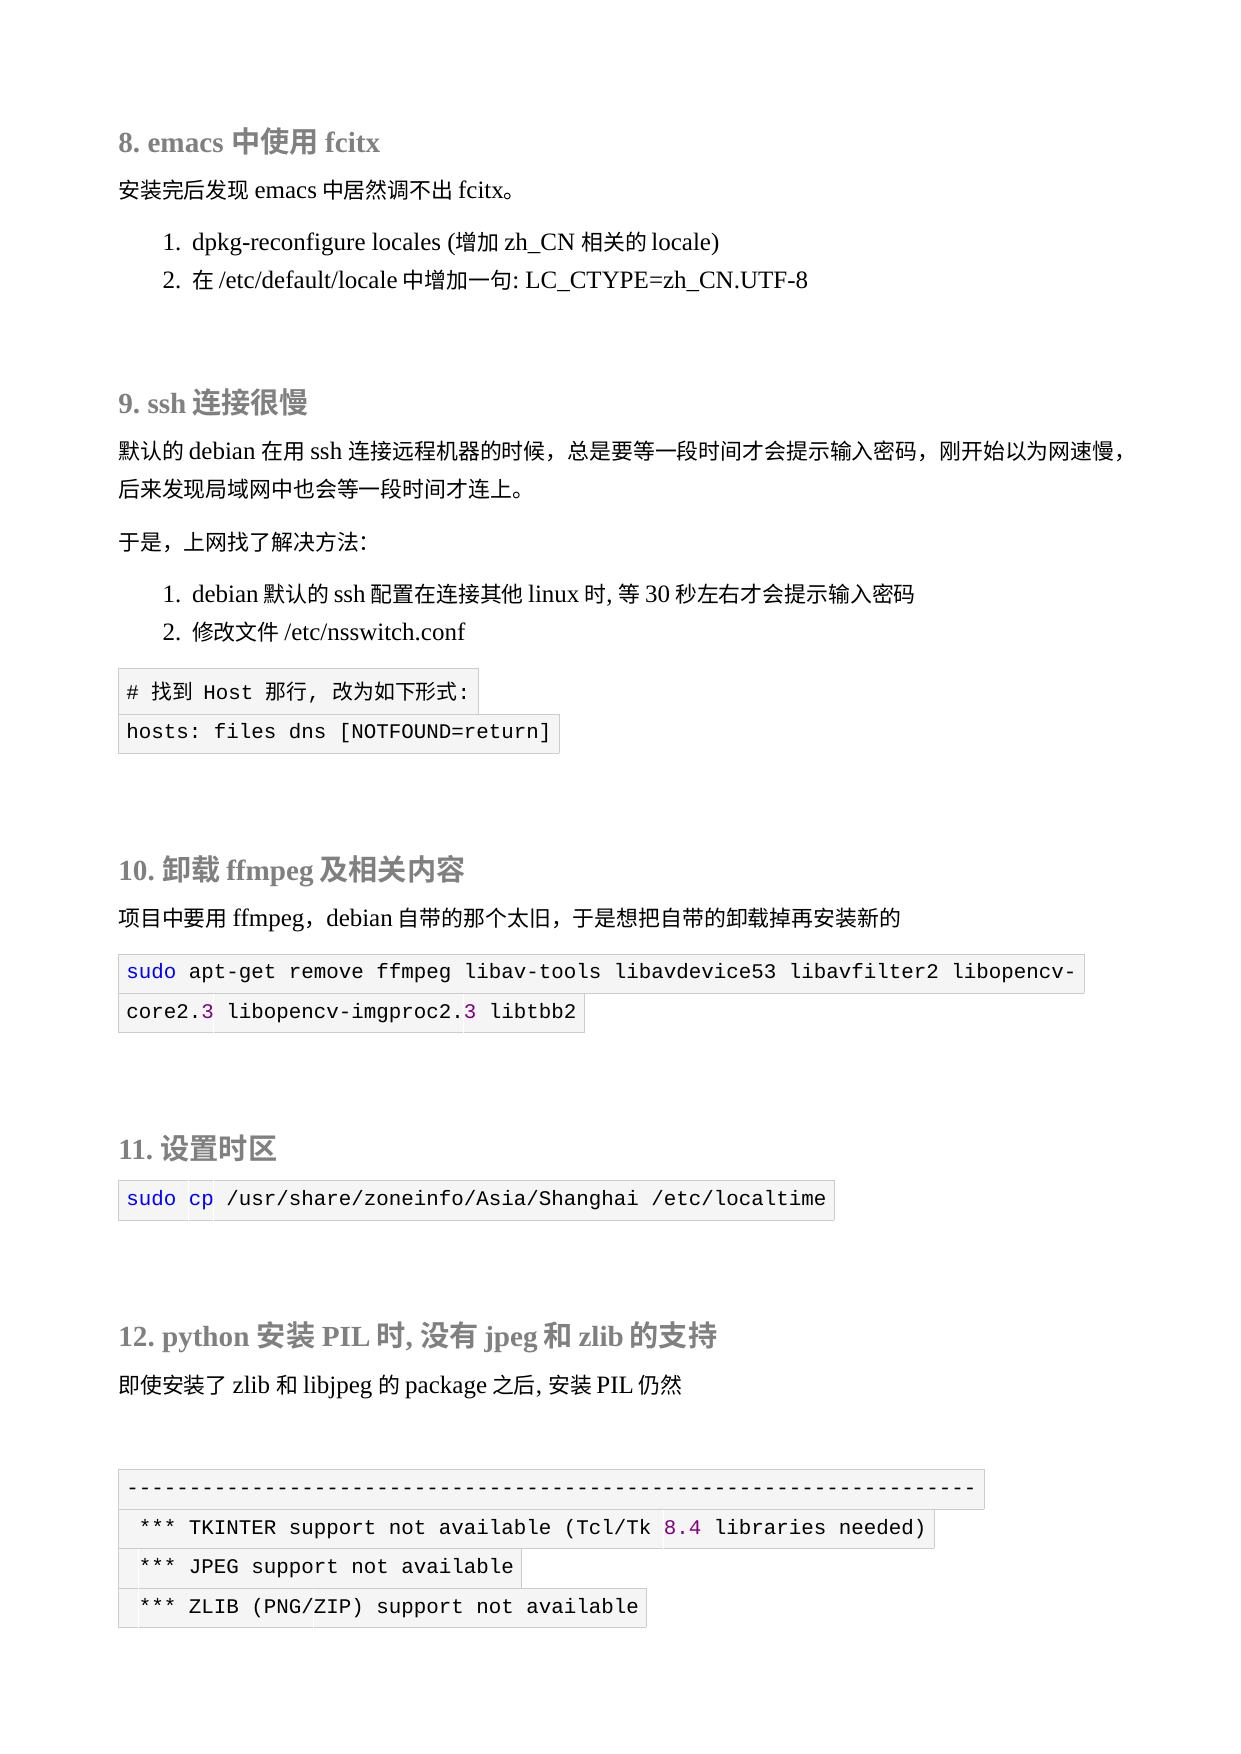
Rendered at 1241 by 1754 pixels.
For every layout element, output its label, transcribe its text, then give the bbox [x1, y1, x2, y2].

text [935, 1509, 1122, 1548]
text 于是，上网找了解决方法： [118, 525, 1122, 556]
list 修改文件 /etc/nsswitch.conf [162, 615, 1122, 647]
text *** TKINTER support not available (Tcl/Tk 8.4 libraries needed) [119, 1510, 934, 1548]
text *** JPEG support not available [119, 1549, 521, 1588]
text -------------------------------------------------------------------- [985, 1469, 1122, 1509]
text 默认的 debian 在用 ssh 连接远程机器的时候，总是要等一段时间才会提示输入密码，刚开始以为网速慢，后来发现局域网中也会等一段时间才连上。 [118, 434, 1122, 504]
text [835, 1180, 1122, 1220]
subtitle 10. 卸载ffmpeg及相关内容 [118, 846, 1122, 888]
text # 找到 Host 那行, 改为如下形式: [119, 669, 478, 714]
subtitle 8. emacs 中使用 fcitx [118, 118, 1122, 160]
text [647, 1588, 1122, 1627]
text sudo cp /usr/share/zoneinfo/Asia/Shanghai /etc/localtime [119, 1181, 834, 1220]
text -------------------------------------------------------------------- [119, 1470, 984, 1509]
subtitle 12. python 安装 PIL时, 没有jpeg和zlib的支持 [118, 1313, 1122, 1355]
text [522, 1548, 1122, 1588]
text 项目中要用 ffmpeg，debian自带的那个太旧，于是想把自带的卸载掉再安装新的 [118, 901, 1122, 933]
text sudo apt-get remove ffmpeg libav-tools libavdevice53 libavfilter2 libopencv-core2.3 libopencv-imgproc2.3 libtbb2 [119, 953, 1122, 1032]
text 即使安装了 zlib 和 libjpeg 的package之后, 安装PIL仍然 [118, 1368, 1122, 1399]
text [560, 714, 1122, 753]
subtitle 9. ssh连接很慢 [118, 379, 1122, 422]
list 在 /etc/default/locale中增加一句: LC_CTYPE=zh_CN.UTF-8 [162, 263, 1122, 295]
text *** ZLIB (PNG/ZIP) support not available [119, 1589, 646, 1627]
text [479, 668, 1122, 714]
list dpkg-reconfigure locales (增加 zh_CN 相关的locale) [162, 225, 1122, 257]
text hosts: files dns [NOTFOUND=return] [119, 715, 559, 753]
list debian默认的ssh配置在连接其他linux时, 等30秒左右才会提示输入密码 [162, 577, 1122, 609]
text 安装完后发现 emacs中居然调不出 fcitx。 [118, 173, 1122, 204]
subtitle 11. 设置时区 [118, 1126, 1122, 1168]
